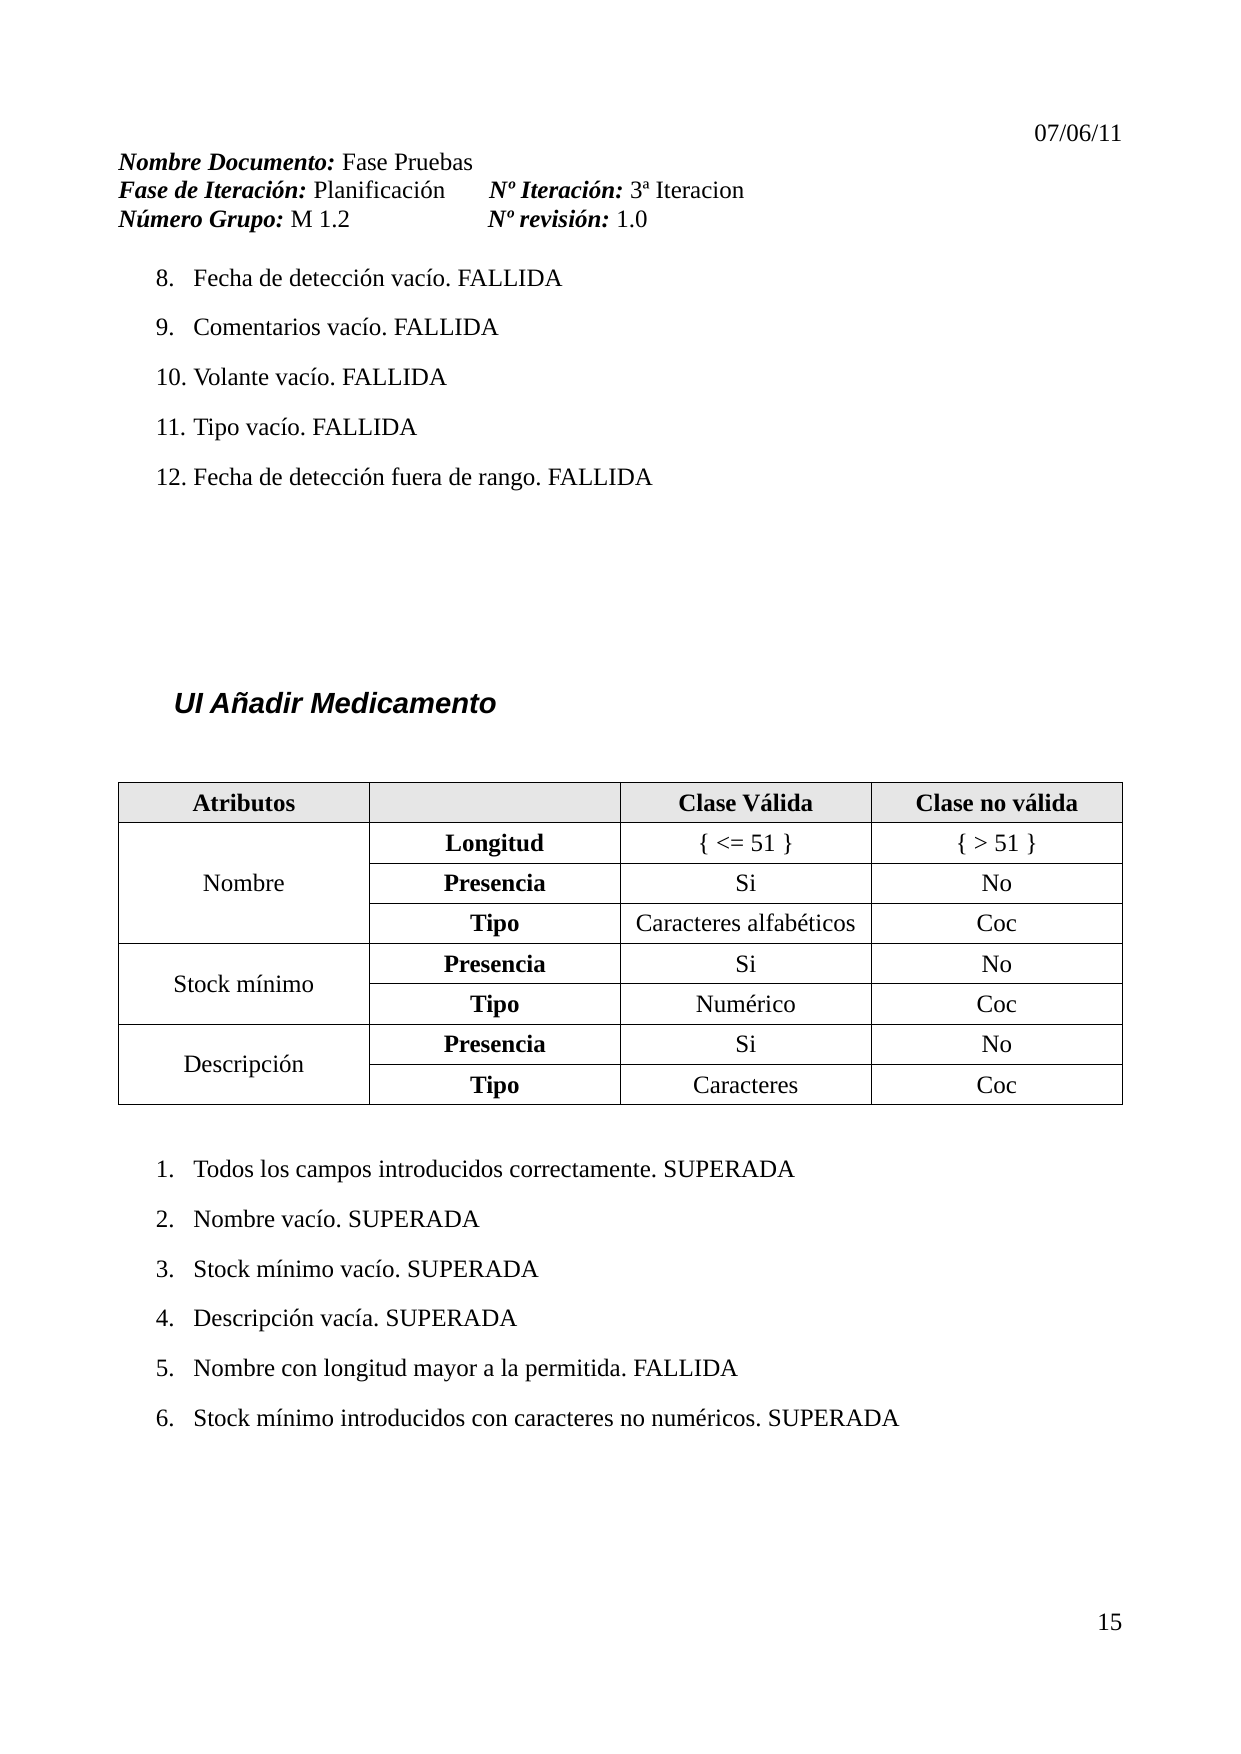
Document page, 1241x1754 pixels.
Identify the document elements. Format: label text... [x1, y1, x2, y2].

table_cell Presencia [370, 864, 620, 903]
table_cell No [872, 864, 1122, 903]
table_cell Tipo [370, 984, 620, 1024]
list Nombre con longitud mayor a la permitida. FALLIDA [156, 1353, 1122, 1382]
table_header [370, 783, 620, 822]
table_cell Caracteres [621, 1065, 871, 1104]
table_cell Presencia [370, 944, 620, 983]
table_cell Tipo [370, 904, 620, 943]
table_cell { <= 51 } [621, 823, 871, 862]
table_cell Descripción [119, 1025, 369, 1104]
list Todos los campos introducidos correctamente. SUPERADA [156, 1154, 1122, 1183]
table_cell Coc [872, 984, 1122, 1024]
table_header Clase Válida [621, 783, 871, 822]
table_cell Coc [872, 1065, 1122, 1104]
table_cell Nombre [119, 823, 369, 943]
table_cell Si [621, 944, 871, 983]
table_cell Si [621, 864, 871, 903]
table_cell Coc [872, 904, 1122, 943]
table_cell Presencia [370, 1025, 620, 1064]
table_header Clase no válida [872, 783, 1122, 822]
list Volante vacío. FALLIDA [156, 362, 1122, 391]
table_cell No [872, 944, 1122, 983]
list Tipo vacío. FALLIDA [156, 412, 1122, 441]
list Stock mínimo vacío. SUPERADA [156, 1254, 1122, 1282]
table_cell Stock mínimo [119, 944, 369, 1024]
table_cell Caracteres alfabéticos [621, 904, 871, 943]
list Nombre vacío. SUPERADA [156, 1204, 1122, 1233]
list Comentarios vacío. FALLIDA [156, 312, 1122, 341]
table_cell No [872, 1025, 1122, 1064]
subtitle UI Añadir Medicamento [118, 686, 1122, 719]
table_header Atributos [119, 783, 369, 822]
table_cell Si [621, 1025, 871, 1064]
table_cell { > 51 } [872, 823, 1122, 862]
table_cell Longitud [370, 823, 620, 862]
table_cell Numérico [621, 984, 871, 1024]
table_cell Tipo [370, 1065, 620, 1104]
list Fecha de detección vacío. FALLIDA [156, 263, 1122, 291]
list Stock mínimo introducidos con caracteres no numéricos. SUPERADA [156, 1403, 1122, 1432]
list Descripción vacía. SUPERADA [156, 1303, 1122, 1332]
list Fecha de detección fuera de rango. FALLIDA [156, 462, 1122, 491]
